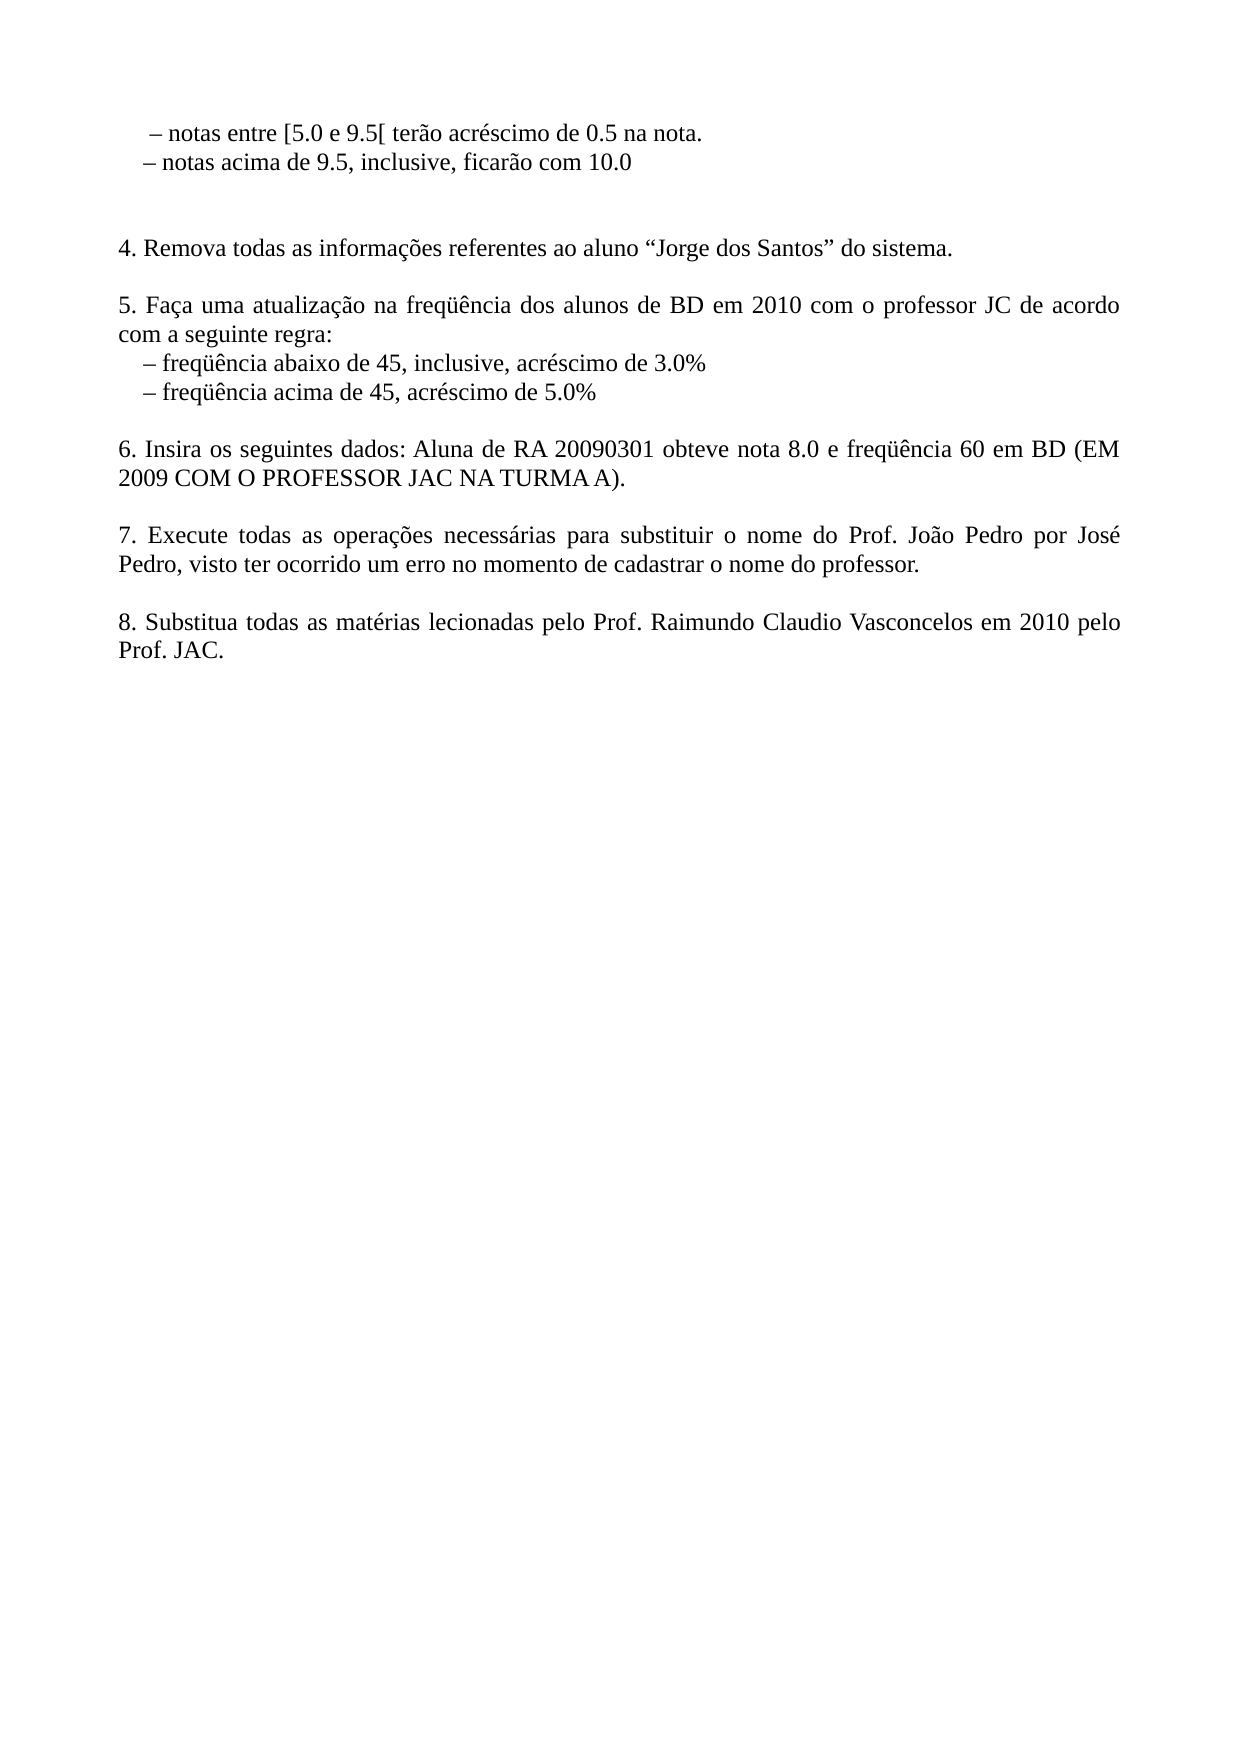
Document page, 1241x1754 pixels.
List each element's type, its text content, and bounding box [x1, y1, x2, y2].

text 6. Insira os seguintes dados: Aluna de RA 20090301 obteve nota 8.0 e freqüência 60 em BD (EM 2009 COM O PROFESSOR JAC NA TURMA A). [118, 434, 1122, 492]
text 8. Substitua todas as matérias lecionadas pelo Prof. Raimundo Claudio Vasconcelos em 2010 pelo Prof. JAC. [118, 607, 1122, 664]
text 5. Faça uma atualização na freqüência dos alunos de BD em 2010 com o professor JC de acordo com a seguinte regra: [118, 291, 1122, 348]
text – notas entre [5.0 e 9.5[ terão acréscimo de 0.5 na nota. [118, 118, 1122, 147]
text – notas acima de 9.5, inclusive, ficarão com 10.0 [118, 147, 1122, 176]
text – freqüência abaixo de 45, inclusive, acréscimo de 3.0% [118, 348, 1122, 377]
text – freqüência acima de 45, acréscimo de 5.0% [118, 377, 1122, 406]
text 4. Remova todas as informações referentes ao aluno “Jorge dos Santos” do sistema. [118, 233, 1122, 262]
text 7. Execute todas as operações necessárias para substituir o nome do Prof. João Pedro por José Pedro, visto ter ocorrido um erro no momento de cadastrar o nome do professor. [118, 521, 1122, 578]
